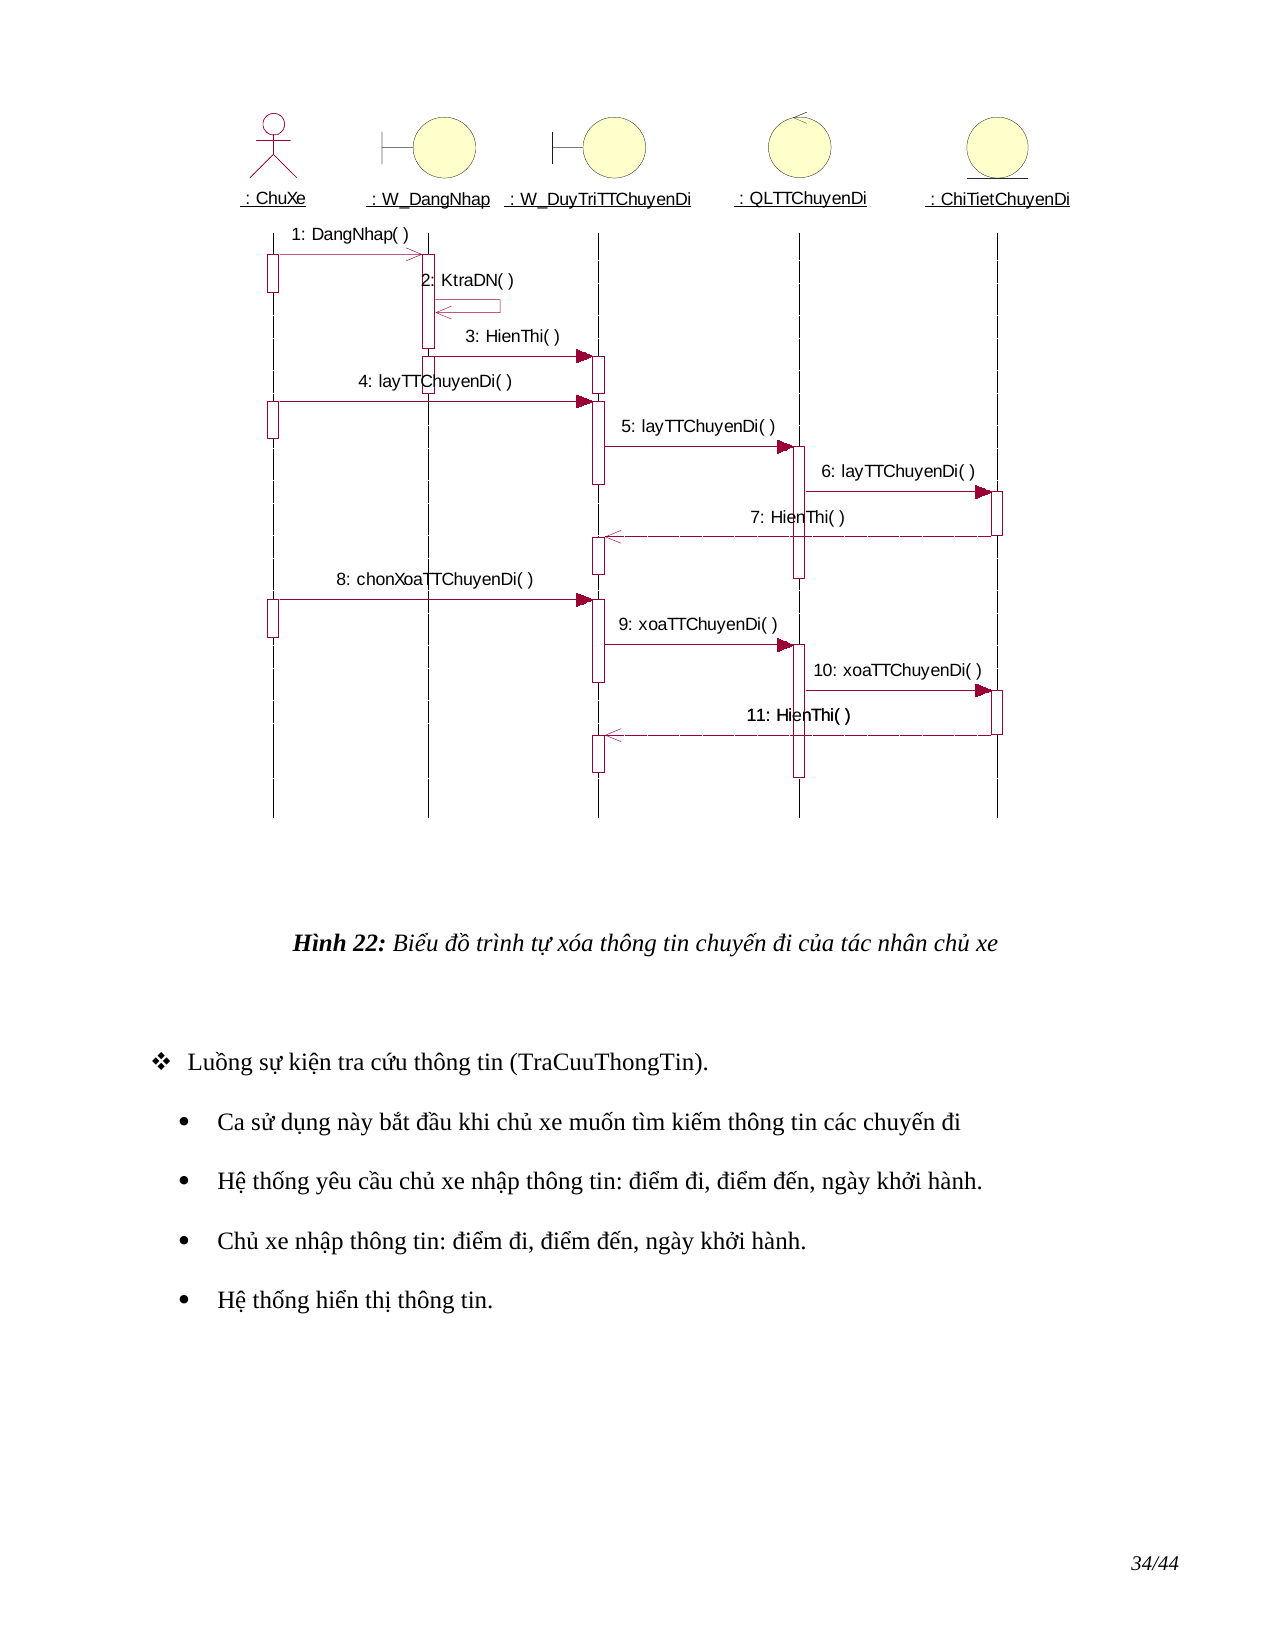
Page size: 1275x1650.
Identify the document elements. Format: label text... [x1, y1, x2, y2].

list Luồng sự kiện tra cứu thông tin (TraCuuThongTin). [150, 1047, 1181, 1076]
list Hệ thống hiển thị thông tin. [179, 1285, 1181, 1314]
text Hình 22: Biểu đồ trình tự xóa thông tin chuyến đi của tác nhân chủ xe [112, 928, 1181, 957]
list Ca sử dụng này bắt đầu khi chủ xe muốn tìm kiếm thông tin các chuyến đi [179, 1107, 1181, 1136]
list Hệ thống yêu cầu chủ xe nhập thông tin: điểm đi, điểm đến, ngày khởi hành. [179, 1166, 1181, 1195]
list Chủ xe nhập thông tin: điểm đi, điểm đến, ngày khởi hành. [179, 1226, 1181, 1254]
